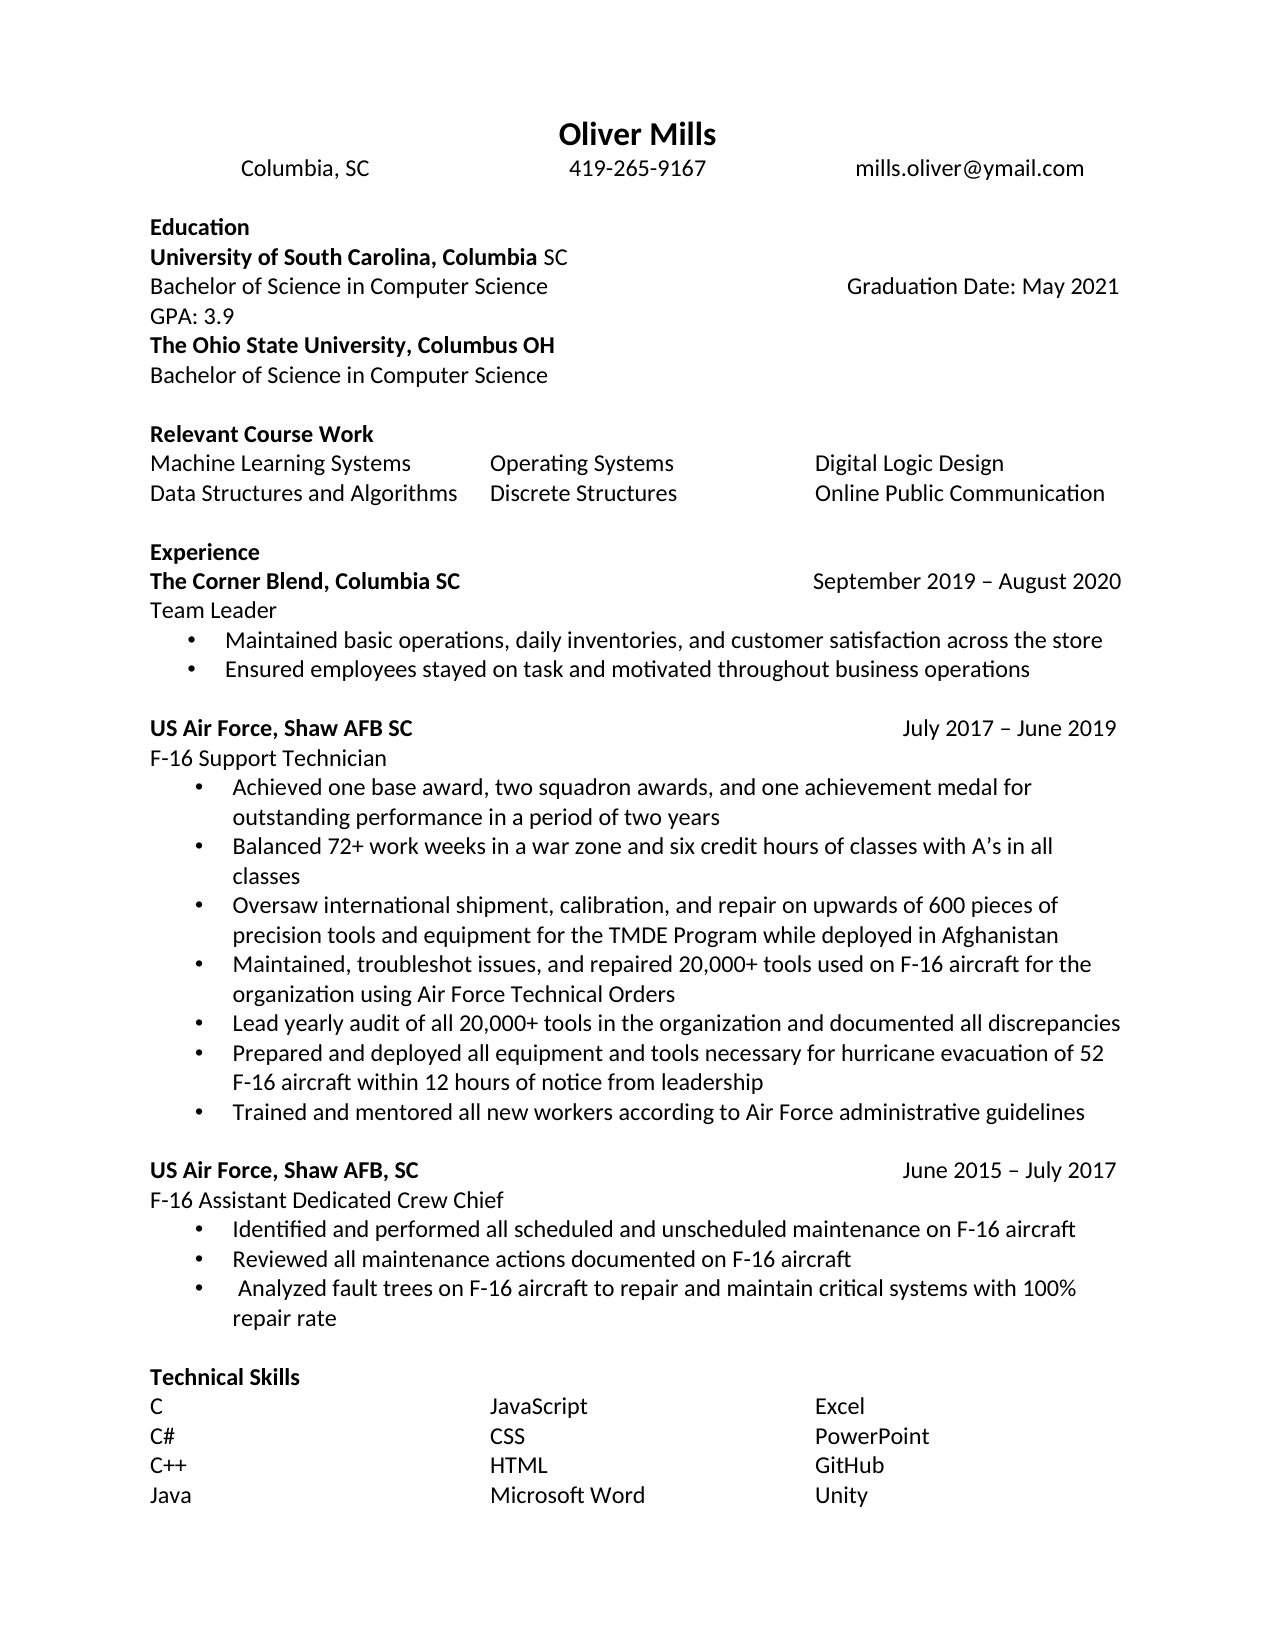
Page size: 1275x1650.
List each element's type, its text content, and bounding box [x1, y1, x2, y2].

list Identified and performed all scheduled and unscheduled maintenance on F-16 aircraft [195, 1214, 1125, 1244]
text Data Structures and Algorithms [150, 477, 460, 507]
text F-16 Assistant Dedicated Crew Chief [150, 1185, 1125, 1214]
text Microsoft Word [490, 1480, 785, 1509]
text mills.oliver@ymail.com [815, 153, 1125, 183]
text Machine Learning Systems [150, 448, 460, 477]
text CSS [490, 1421, 785, 1450]
text Digital Logic Design [815, 448, 1125, 477]
list Reviewed all maintenance actions documented on F-16 aircraft [195, 1244, 1125, 1273]
text GPA: 3.9 [150, 301, 1125, 330]
list Ensured employees stayed on task and motivated throughout business operations [187, 654, 1125, 684]
list Achieved one base award, two squadron awards, and one achievement medal for outstanding performance in a period of two years [195, 772, 1125, 831]
text US Air Force, Shaw AFB SC July 2017 – June 2019 [150, 713, 1125, 743]
text F-16 Support Technician [150, 743, 1125, 772]
text Experience [150, 536, 1125, 566]
list Balanced 72+ work weeks in a war zone and six credit hours of classes with A’s in all classes [195, 831, 1125, 890]
text 419-265-9167 [490, 153, 785, 183]
text PowerPoint [815, 1421, 1125, 1450]
text C [150, 1391, 460, 1421]
text Technical Skills [150, 1362, 1125, 1391]
text The Corner Blend, Columbia SC September 2019 – August 2020 [150, 566, 1125, 595]
list Prepared and deployed all equipment and tools necessary for hurricane evacuation of 52 F-16 aircraft within 12 hours of notice from leadership [195, 1038, 1125, 1097]
text Relevant Course Work [150, 418, 1125, 448]
text Team Leader [150, 595, 1125, 625]
text US Air Force, Shaw AFB, SC June 2015 – July 2017 [150, 1156, 1125, 1185]
text Online Public Communication [815, 477, 1125, 507]
text Columbia, SC [150, 153, 460, 183]
text JavaScript [490, 1391, 785, 1421]
text Java [150, 1480, 460, 1509]
text Operating Systems [490, 448, 785, 477]
text Bachelor of Science in Computer Science Graduation Date: May 2021 [150, 271, 1125, 301]
text GitHub [815, 1450, 1125, 1480]
text Oliver Mills [150, 112, 1125, 153]
list Trained and mentored all new workers according to Air Force administrative guidelines [195, 1097, 1125, 1126]
text Discrete Structures [490, 477, 785, 507]
list Lead yearly audit of all 20,000+ tools in the organization and documented all discrepancies [195, 1008, 1125, 1038]
text Bachelor of Science in Computer Science [150, 359, 1125, 389]
list Oversaw international shipment, calibration, and repair on upwards of 600 pieces of precision tools and equipment for the TMDE Program while deployed in Afghanistan [195, 890, 1125, 949]
text University of South Carolina, Columbia SC [150, 242, 1125, 271]
text Excel [815, 1391, 1125, 1421]
text Education [150, 212, 1125, 242]
text HTML [490, 1450, 785, 1480]
list Analyzed fault trees on F-16 aircraft to repair and maintain critical systems with 100% repair rate [195, 1273, 1125, 1332]
list Maintained, troubleshot issues, and repaired 20,000+ tools used on F-16 aircraft for the organization using Air Force Technical Orders [195, 949, 1125, 1008]
text Unity [815, 1480, 1125, 1509]
text C# [150, 1421, 460, 1450]
list Maintained basic operations, daily inventories, and customer satisfaction across the store [187, 625, 1125, 654]
text The Ohio State University, Columbus OH [150, 330, 1125, 359]
text C++ [150, 1450, 460, 1480]
